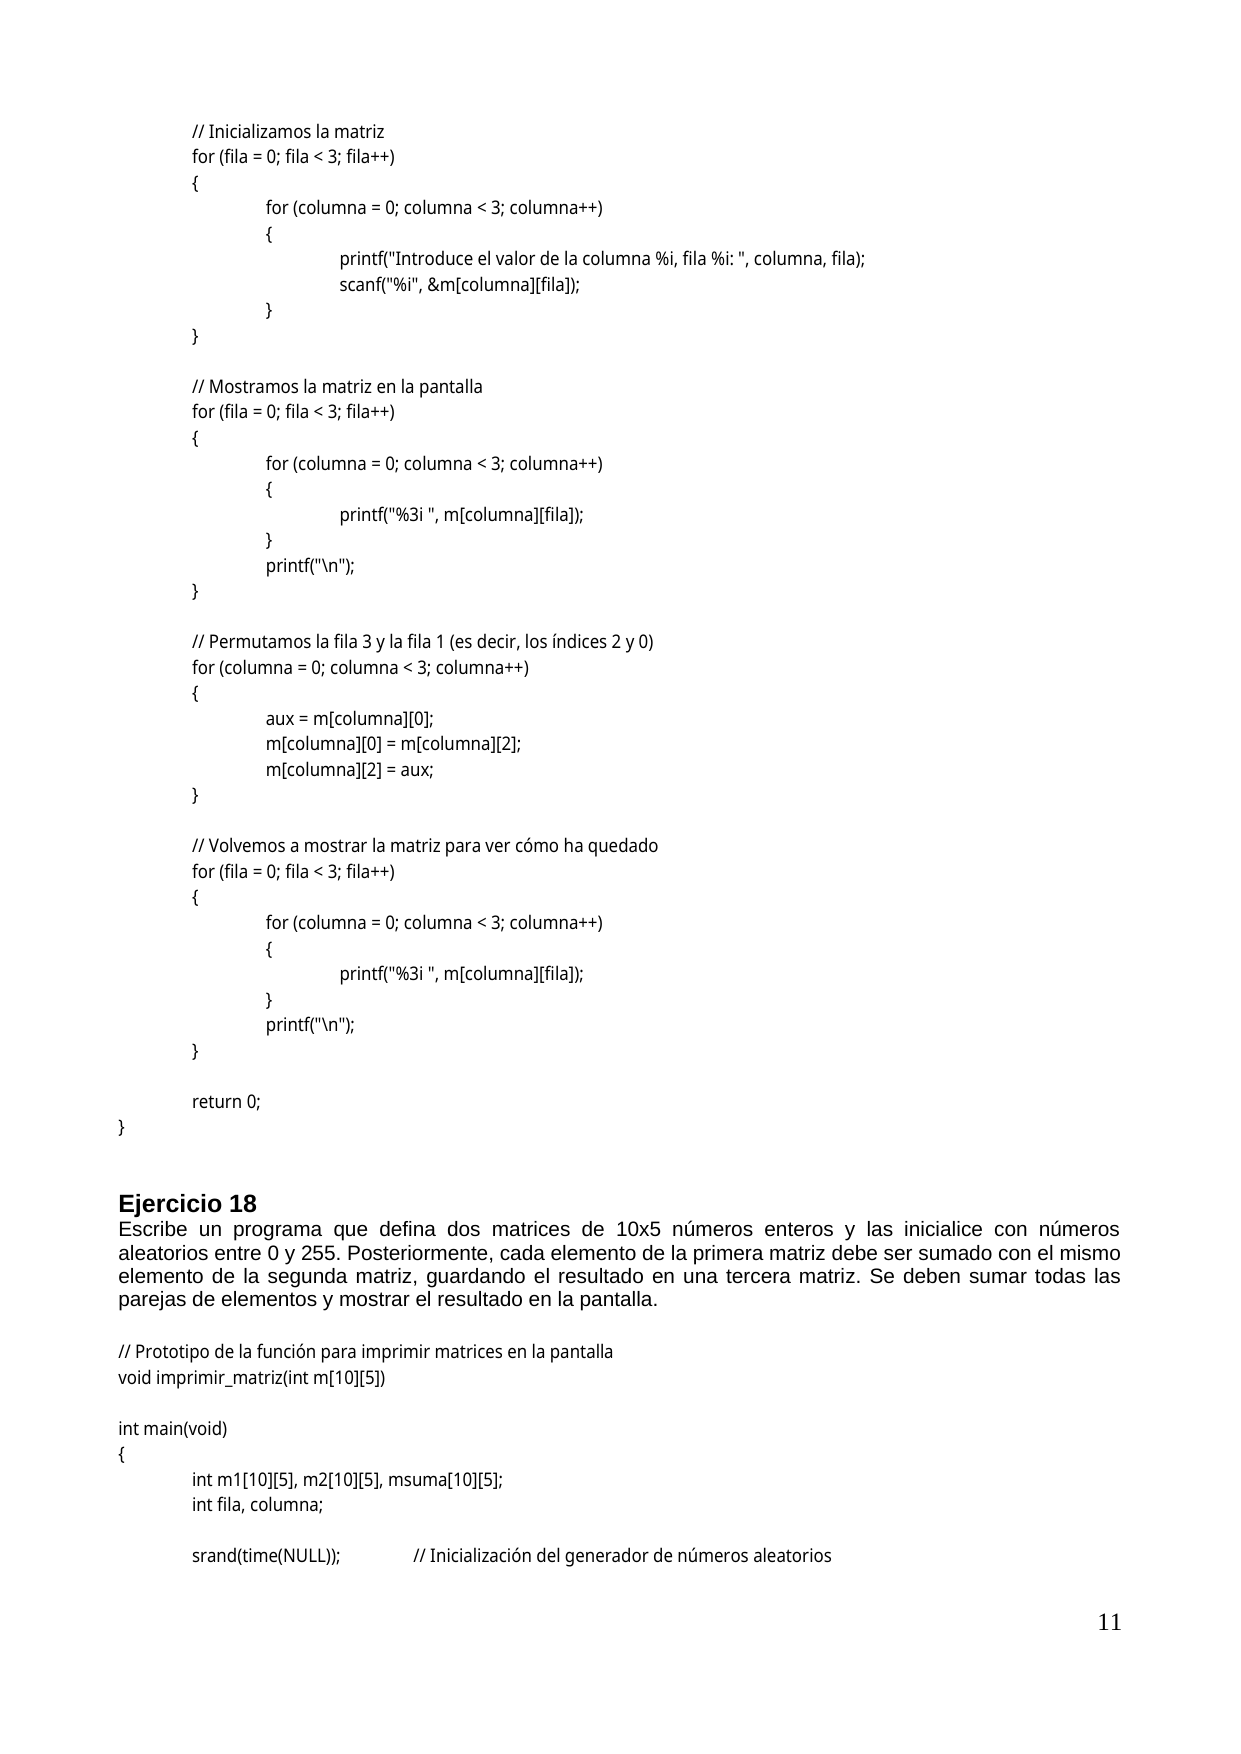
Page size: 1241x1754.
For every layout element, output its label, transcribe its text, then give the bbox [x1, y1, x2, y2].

text printf("\n"); [118, 552, 1122, 577]
text { [118, 475, 1122, 501]
text Escribe un programa que defina dos matrices de 10x5 números enteros y las inicialice con números aleatorios entre 0 y 255. Posteriormente, cada elemento de la primera matriz debe ser sumado con el mismo elemento de la segunda matriz, guardando el resultado en una tercera matriz. Se deben sumar todas las parejas de elementos y mostrar el resultado en la pantalla. [118, 1218, 1122, 1311]
text printf("%3i ", m[columna][fila]); [118, 960, 1122, 986]
text // Inicializamos la matriz [118, 118, 1122, 144]
text { [118, 679, 1122, 705]
text // Permutamos la fila 3 y la fila 1 (es decir, los índices 2 y 0) [118, 628, 1122, 654]
text } [118, 1037, 1122, 1062]
text m[columna][0] = m[columna][2]; [118, 731, 1122, 756]
text for (columna = 0; columna < 3; columna++) [118, 909, 1122, 935]
text for (columna = 0; columna < 3; columna++) [118, 450, 1122, 475]
text } [118, 986, 1122, 1011]
text } [118, 577, 1122, 603]
text } [118, 322, 1122, 348]
text { [118, 935, 1122, 960]
text for (fila = 0; fila < 3; fila++) [118, 144, 1122, 169]
text { [118, 220, 1122, 246]
text return 0; [118, 1088, 1122, 1113]
text } [118, 526, 1122, 552]
text { [118, 424, 1122, 450]
text { [118, 169, 1122, 195]
text int m1[10][5], m2[10][5], msuma[10][5]; [118, 1466, 1122, 1492]
text for (columna = 0; columna < 3; columna++) [118, 195, 1122, 220]
text // Prototipo de la función para imprimir matrices en la pantalla [118, 1338, 1122, 1364]
text } [118, 297, 1122, 322]
text int fila, columna; [118, 1492, 1122, 1517]
text { [118, 1441, 1122, 1466]
text for (fila = 0; fila < 3; fila++) [118, 858, 1122, 884]
text aux = m[columna][0]; [118, 705, 1122, 731]
text m[columna][2] = aux; [118, 756, 1122, 782]
subtitle Ejercicio 18 [118, 1190, 1122, 1218]
text printf("%3i ", m[columna][fila]); [118, 501, 1122, 526]
text { [118, 884, 1122, 909]
text int main(void) [118, 1415, 1122, 1441]
text void imprimir_matriz(int m[10][5]) [118, 1364, 1122, 1389]
text // Mostramos la matriz en la pantalla [118, 373, 1122, 399]
text printf("Introduce el valor de la columna %i, fila %i: ", columna, fila); [118, 246, 1122, 271]
text srand(time(NULL)); // Inicialización del generador de números aleatorios [118, 1543, 1122, 1568]
text printf("\n"); [118, 1011, 1122, 1037]
text for (fila = 0; fila < 3; fila++) [118, 399, 1122, 424]
text } [118, 782, 1122, 807]
text scanf("%i", &m[columna][fila]); [118, 271, 1122, 297]
text // Volvemos a mostrar la matriz para ver cómo ha quedado [118, 833, 1122, 858]
text for (columna = 0; columna < 3; columna++) [118, 654, 1122, 679]
text } [118, 1113, 1122, 1139]
